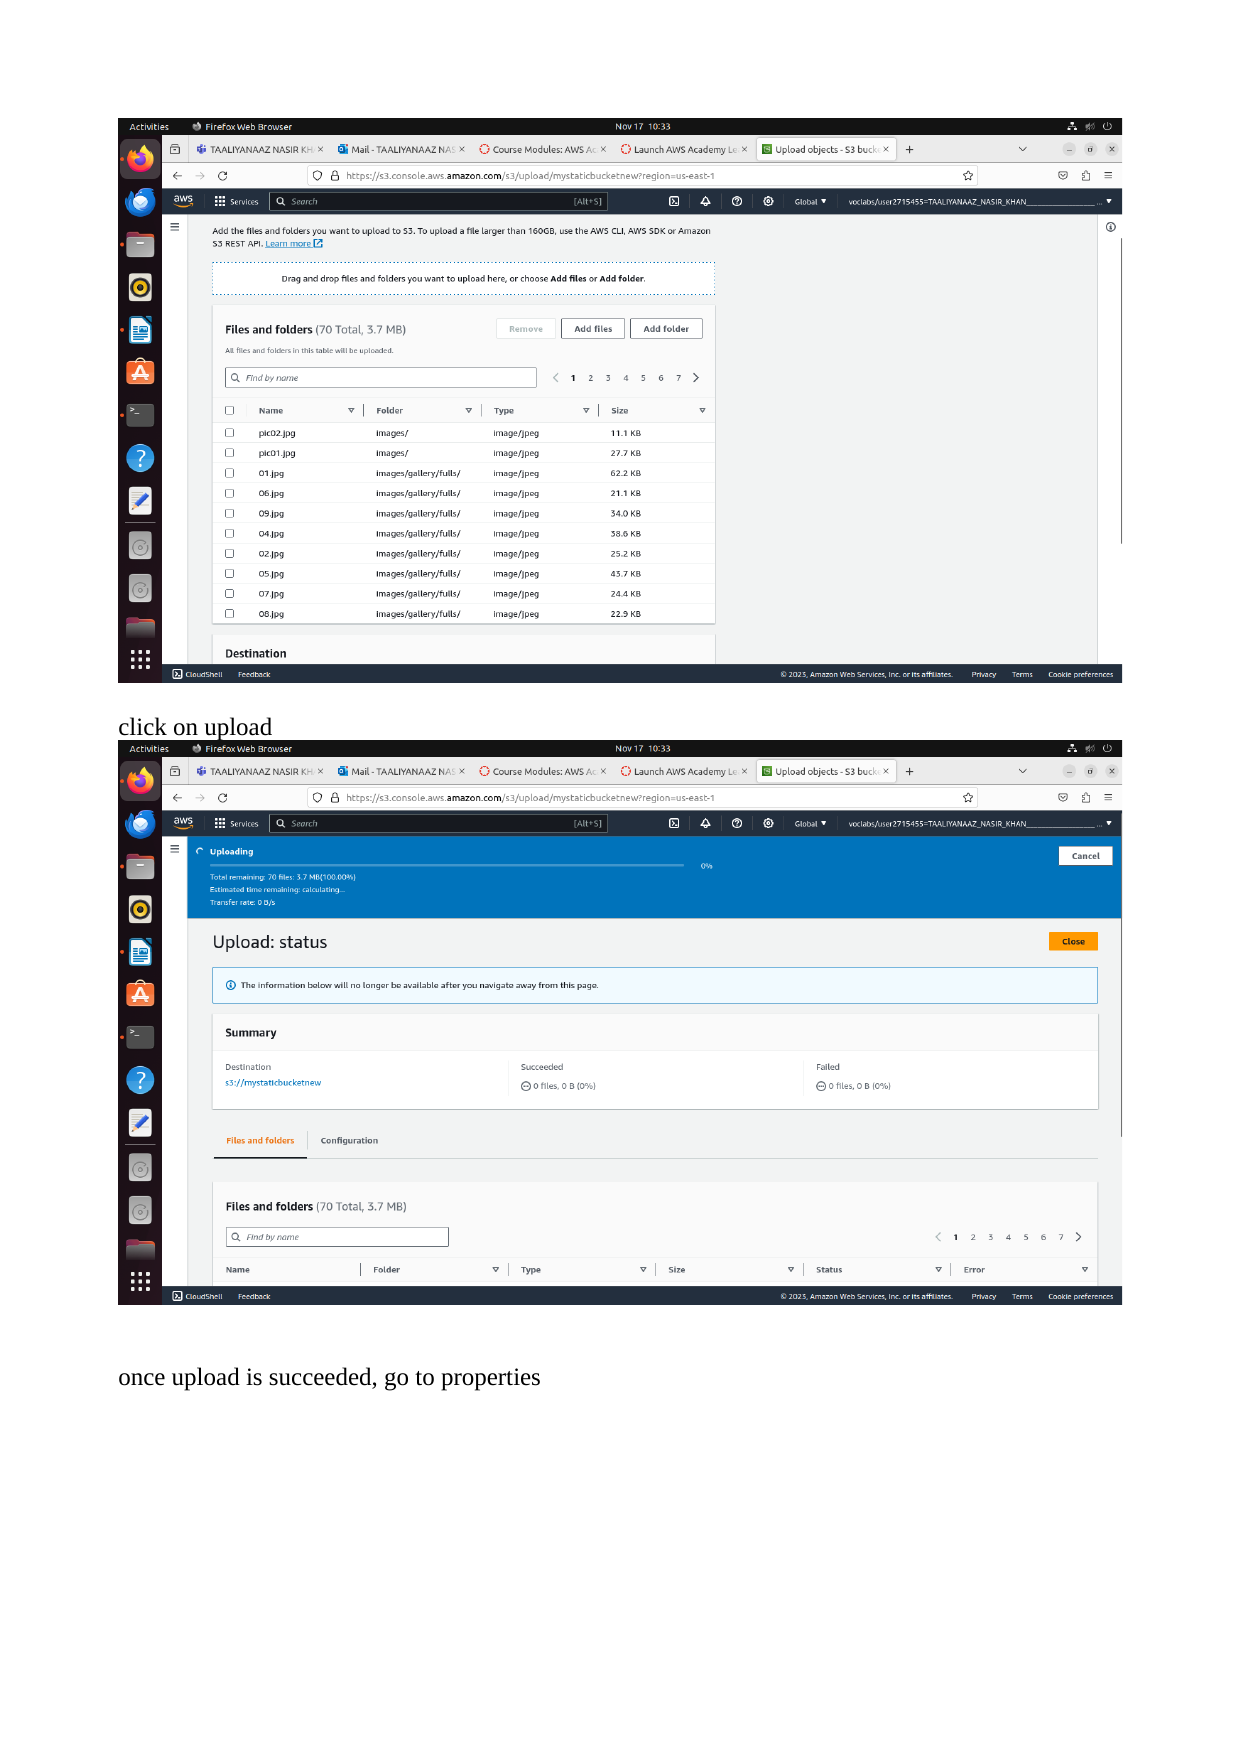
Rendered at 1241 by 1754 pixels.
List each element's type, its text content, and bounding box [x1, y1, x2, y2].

text once upload is succeeded, go to properties [118, 1362, 1122, 1391]
picture [118, 118, 1123, 683]
text click on upload [118, 712, 1122, 740]
picture [118, 740, 1123, 1305]
